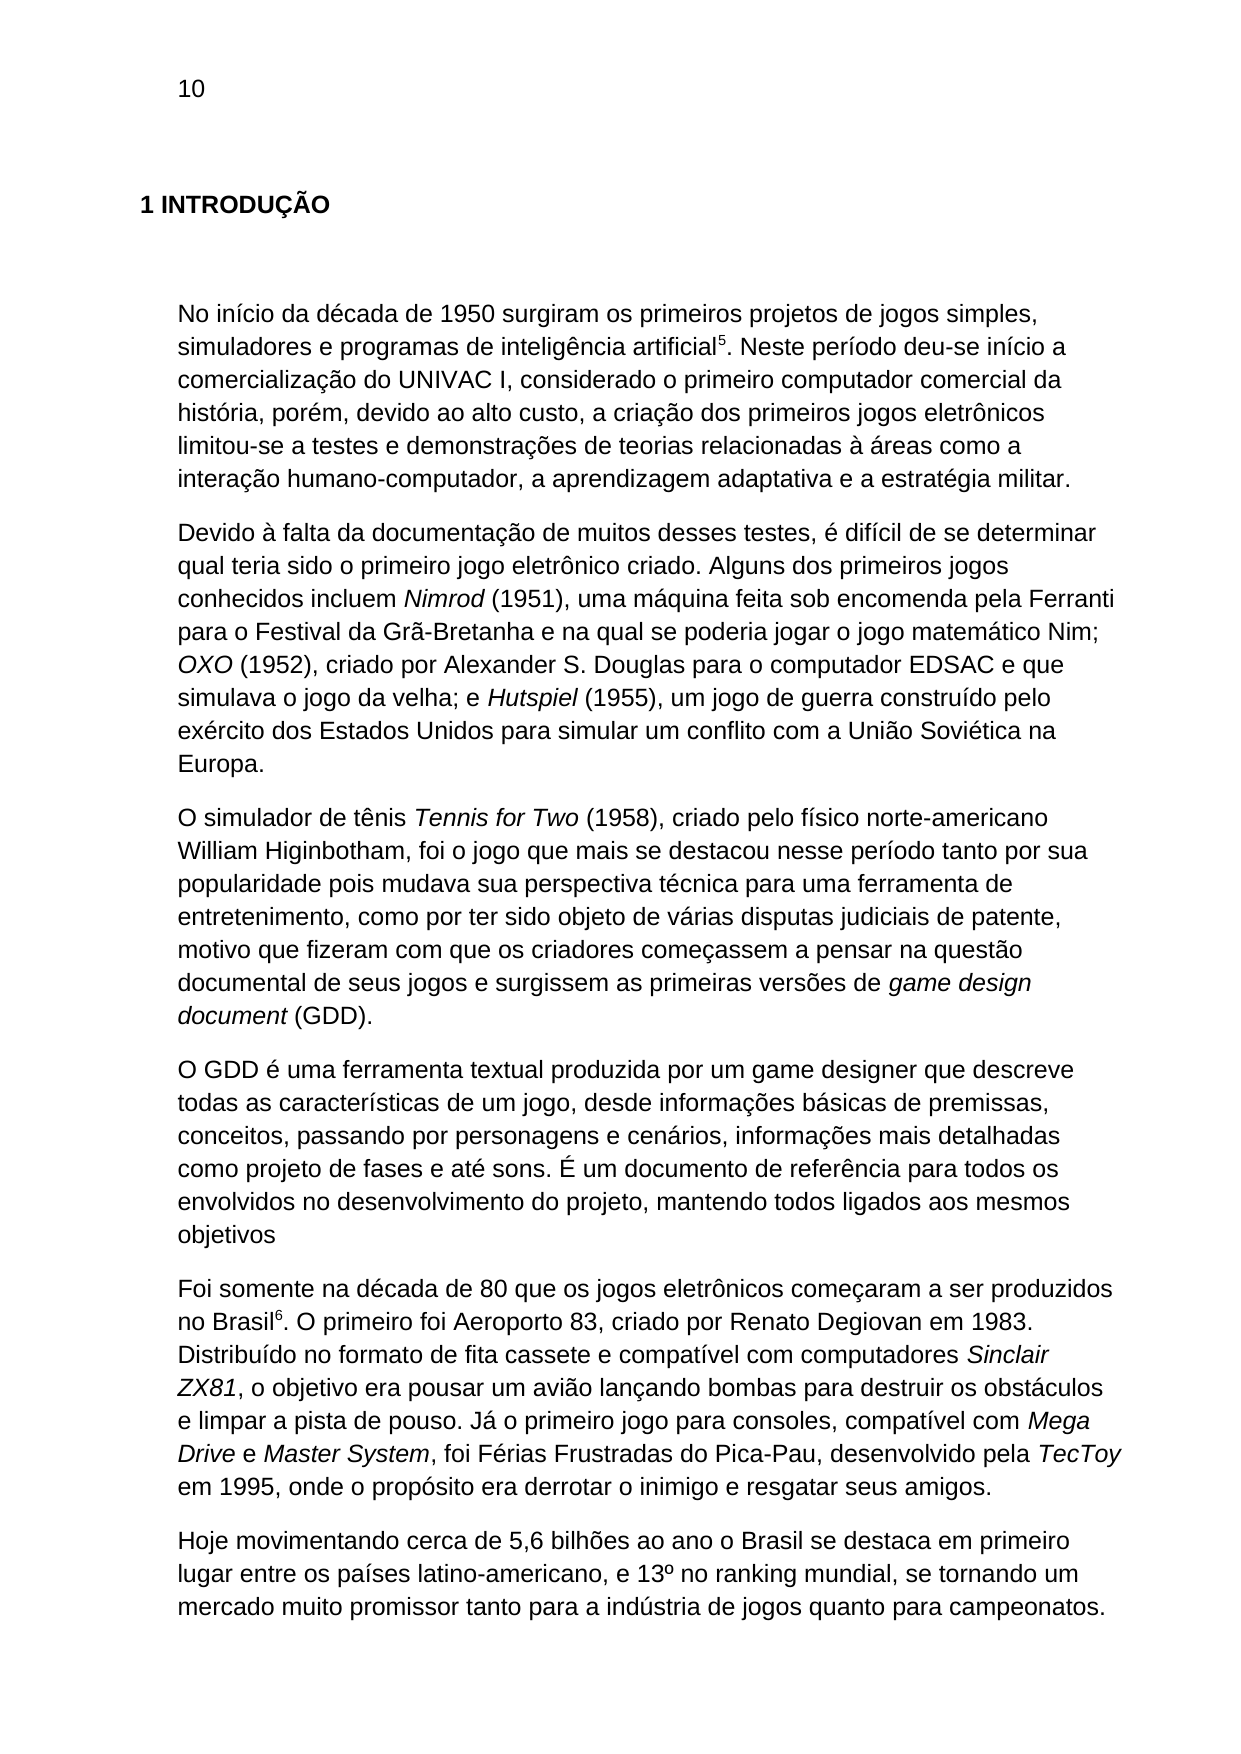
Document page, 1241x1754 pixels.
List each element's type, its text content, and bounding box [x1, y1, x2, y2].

text O GDD é uma ferramenta textual produzida por um game designer que descreve todas as características de um jogo, desde informações básicas de premissas, conceitos, passando por personagens e cenários, informações mais detalhadas como projeto de fases e até sons. É um documento de referência para todos os envolvidos no desenvolvimento do projeto, mantendo todos ligados aos mesmos objetivos [177, 1055, 1122, 1249]
text Hoje movimentando cerca de 5,6 bilhões ao ano o Brasil se destaca em primeiro lugar entre os países latino-americano, e 13º no ranking mundial, se tornando um mercado muito promissor tanto para a indústria de jogos quanto para campeonatos. [177, 1526, 1122, 1621]
text O simulador de tênis Tennis for Two (1958), criado pelo físico norte-americano William Higinbotham, foi o jogo que mais se destacou nesse período tanto por sua popularidade pois mudava sua perspectiva técnica para uma ferramenta de entretenimento, como por ter sido objeto de várias disputas judiciais de patente, motivo que fizeram com que os criadores começassem a pensar na questão documental de seus jogos e surgissem as primeiras versões de game design document (GDD). [177, 803, 1122, 1030]
text No início da década de 1950 surgiram os primeiros projetos de jogos simples, simuladores e programas de inteligência artificial5. Neste período deu-se início a comercialização do UNIVAC I, considerado o primeiro computador comercial da história, porém, devido ao alto custo, a criação dos primeiros jogos eletrônicos limitou-se a testes e demonstrações de teorias relacionadas à áreas como a interação humano-computador, a aprendizagem adaptativa e a estratégia militar. [177, 299, 1122, 493]
text Devido à falta da documentação de muitos desses testes, é difícil de se determinar qual teria sido o primeiro jogo eletrônico criado. Alguns dos primeiros jogos conhecidos incluem Nimrod (1951), uma máquina feita sob encomenda pela Ferranti para o Festival da Grã-Bretanha e na qual se poderia jogar o jogo matemático Nim; OXO (1952), criado por Alexander S. Douglas para o computador EDSAC e que simulava o jogo da velha; e Hutspiel (1955), um jogo de guerra construído pelo exército dos Estados Unidos para simular um conflito com a União Soviética na Europa. [177, 518, 1122, 778]
text Foi somente na década de 80 que os jogos eletrônicos começaram a ser produzidos no Brasil6. O primeiro foi Aeroporto 83, criado por Renato Degiovan em 1983. Distribuído no formato de fita cassete e compatível com computadores Sinclair ZX81, o objetivo era pousar um avião lançando bombas para destruir os obstáculos e limpar a pista de pouso. Já o primeiro jogo para consoles, compatível com Mega Drive e Master System, foi Férias Frustradas do Pica-Pau, desenvolvido pela TecToy em 1995, onde o propósito era derrotar o inimigo e resgatar seus amigos. [177, 1274, 1122, 1501]
subtitle 1 INTRODUÇÃO [140, 190, 1122, 218]
